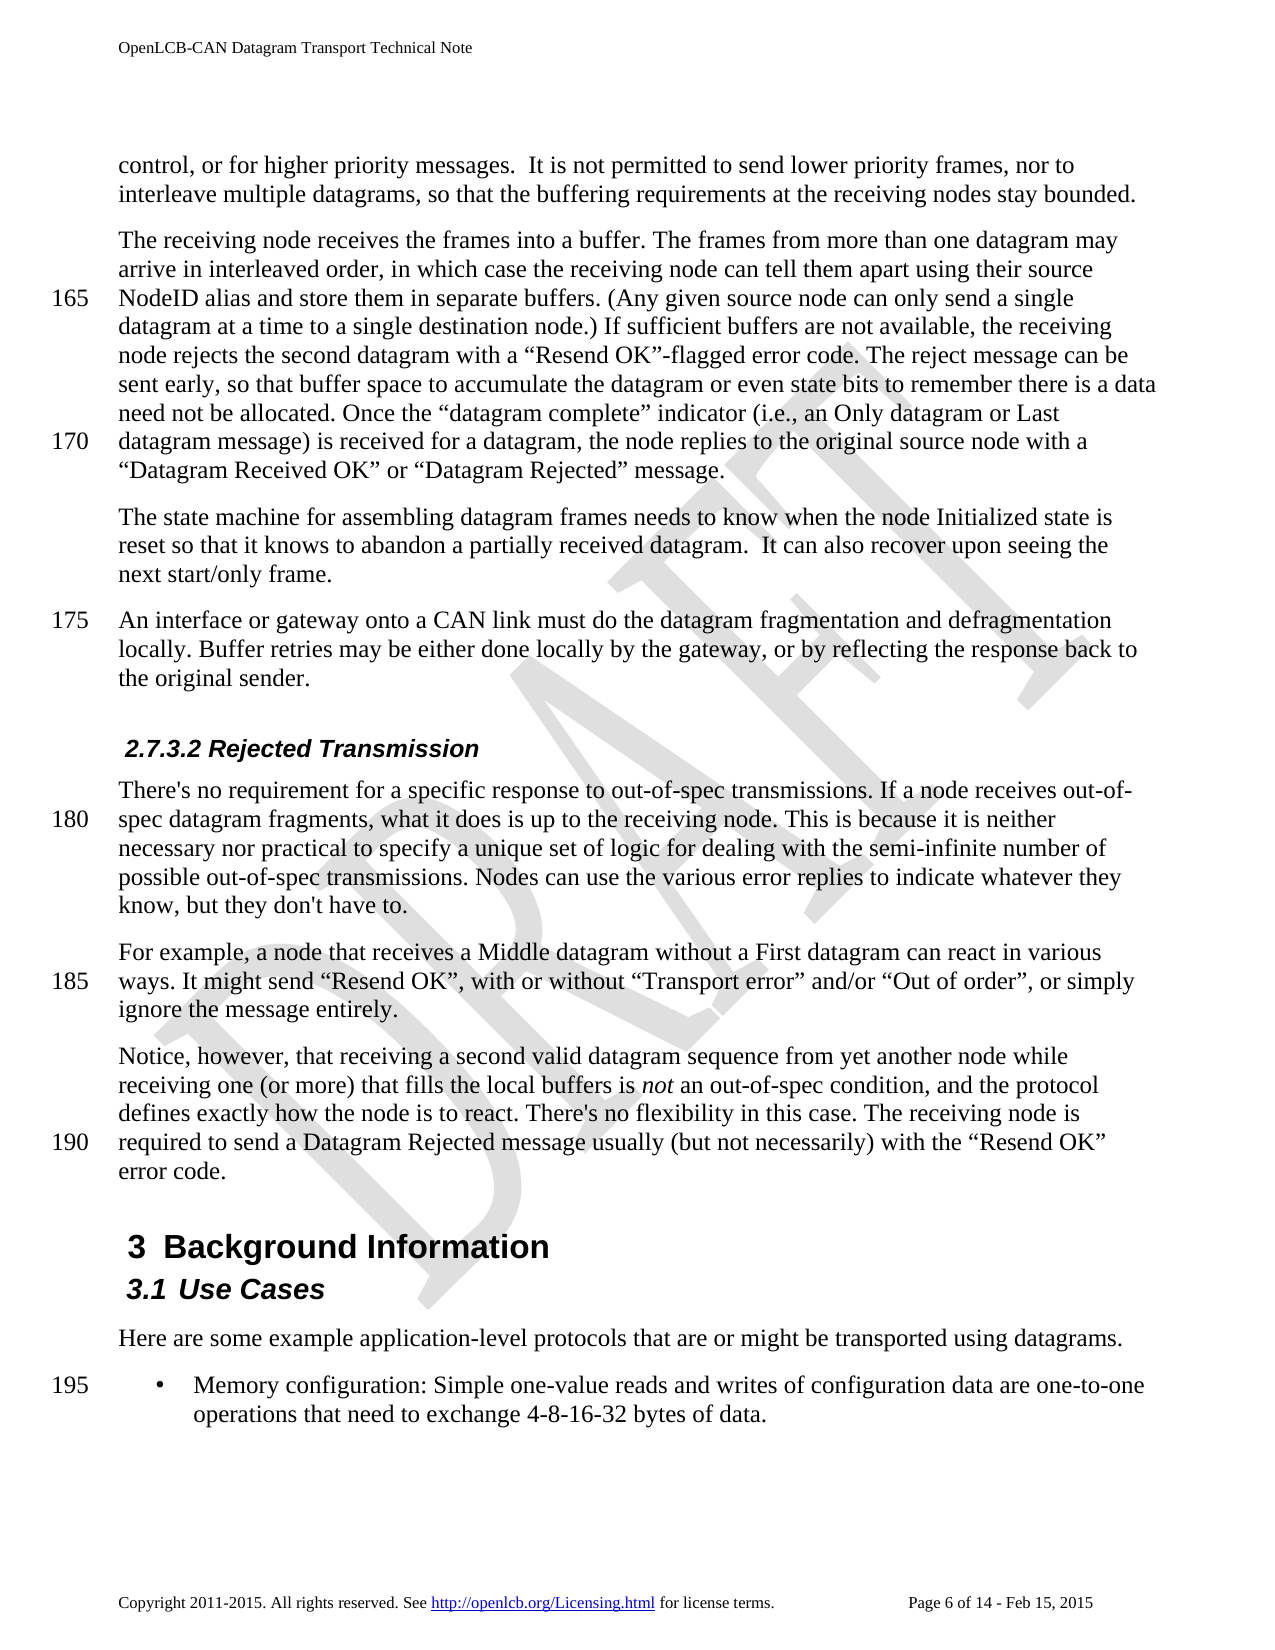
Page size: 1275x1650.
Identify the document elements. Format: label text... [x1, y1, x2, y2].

text control, or for higher priority messages. It is not permitted to send lower priority frames, nor to interleave multiple datagrams, so that the buffering requirements at the receiving nodes stay bounded. [118, 150, 1157, 207]
subtitle Background Information [475, 1227, 1157, 1266]
text There's no requirement for a specific response to out-of-spec transmissions. If a node receives out-of-spec datagram fragments, what it does is up to the receiving node. This is because it is neither necessary nor practical to specify a unique set of logic for dealing with the semi-infinite number of possible out-of-spec transmissions. Nodes can use the various error replies to indicate whatever they know, but they don't have to. [671, 825, 816, 919]
text Notice, however, that receiving a second valid datagram sequence from yet another node while receiving one (or more) that fills the local buffers is not an out-of-spec condition, and the protocol defines exactly how the node is to react. There's no flexibility in this case. The receiving node is required to send a Datagram Rejected message usually (but not necessarily) with the “Resend OK” error code. [118, 1041, 338, 1185]
text Notice, however, that receiving a second valid datagram sequence from yet another node while receiving one (or more) that fills the local buffers is not an out-of-spec condition, and the protocol defines exactly how the node is to react. There's no flexibility in this case. The receiving node is required to send a Datagram Rejected message usually (but not necessarily) with the “Resend OK” error code. [441, 1041, 1157, 1185]
text The state machine for assembling datagram frames needs to know when the node Initialized state is reset so that it knows to abandon a partially received datagram. It can also recover upon seeing the next start/only frame. [665, 502, 949, 588]
text There's no requirement for a specific response to out-of-spec transmissions. If a node receives out-of-spec datagram fragments, what it does is up to the receiving node. This is because it is neither necessary nor practical to specify a unique set of logic for dealing with the semi-infinite number of possible out-of-spec transmissions. Nodes can use the various error replies to indicate whatever they know, but they don't have to. [118, 776, 676, 919]
text An interface or gateway onto a CAN link must do the datagram fragmentation and defragmentation locally. Buffer retries may be either done locally by the gateway, or by reflecting the response back to the original sender. [118, 606, 752, 692]
subtitle Use Cases [118, 1272, 429, 1306]
text An interface or gateway onto a CAN link must do the datagram fragmentation and defragmentation locally. Buffer retries may be either done locally by the gateway, or by reflecting the response back to the original sender. [801, 606, 1033, 692]
text There's no requirement for a specific response to out-of-spec transmissions. If a node receives out-of-spec datagram fragments, what it does is up to the receiving node. This is because it is neither necessary nor practical to specify a unique set of logic for dealing with the semi-infinite number of possible out-of-spec transmissions. Nodes can use the various error replies to indicate whatever they know, but they don't have to. [709, 776, 1157, 919]
subtitle [569, 734, 634, 763]
text The state machine for assembling datagram frames needs to know when the node Initialized state is reset so that it knows to abandon a partially received datagram. It can also recover upon seeing the next start/only frame. [906, 502, 1157, 588]
subtitle Background Information [423, 1227, 474, 1246]
subtitle [647, 734, 823, 763]
text For example, a node that receives a Middle datagram without a First datagram can react in various ways. It might send “Resend OK”, with or without “Transport error” and/or “Out of order”, or simply ignore the message entirely. [502, 972, 627, 1023]
list Memory configuration: Simple one-value reads and writes of configuration data are one-to-one operations that need to exchange 4-8-16-32 bytes of data. [156, 1370, 1157, 1427]
text For example, a node that receives a Middle datagram without a First datagram can react in various ways. It might send “Resend OK”, with or without “Transport error” and/or “Out of order”, or simply ignore the message entirely. [541, 937, 1157, 1023]
text There's no requirement for a specific response to out-of-spec transmissions. If a node receives out-of-spec datagram fragments, what it does is up to the receiving node. This is because it is neither necessary nor practical to specify a unique set of logic for dealing with the semi-infinite number of possible out-of-spec transmissions. Nodes can use the various error replies to indicate whatever they know, but they don't have to. [366, 828, 514, 919]
subtitle Background Information [118, 1227, 419, 1266]
subtitle [837, 734, 1157, 763]
text For example, a node that receives a Middle datagram without a First datagram can react in various ways. It might send “Resend OK”, with or without “Transport error” and/or “Out of order”, or simply ignore the message entirely. [118, 937, 486, 1023]
text The receiving node receives the frames into a buffer. The frames from more than one datagram may arrive in interleaved order, in which case the receiving node can tell them apart using their source NodeID alias and store them in separate buffers. (Any given source node can only send a single datagram at a time to a single destination node.) If sufficient buffers are not available, the receiving node rejects the second datagram with a “Resend OK”-flagged error code. The reject message can be sent early, so that buffer space to accumulate the datagram or even state bits to remember there is a data need not be allocated. Once the “datagram complete” indicator (i.e., an Only datagram or Last datagram message) is received for a datagram, the node replies to the original source node with a “Datagram Received OK” or “Datagram Rejected” message. [118, 225, 1157, 484]
text An interface or gateway onto a CAN link must do the datagram fragmentation and defragmentation locally. Buffer retries may be either done locally by the gateway, or by reflecting the response back to the original sender. [1010, 606, 1157, 692]
text Here are some example application-level protocols that are or might be transported using datagrams. [118, 1323, 1157, 1352]
subtitle [434, 1272, 1157, 1306]
text Notice, however, that receiving a second valid datagram sequence from yet another node while receiving one (or more) that fills the local buffers is not an out-of-spec condition, and the protocol defines exactly how the node is to react. There's no flexibility in this case. The receiving node is required to send a Datagram Rejected message usually (but not necessarily) with the “Resend OK” error code. [237, 1041, 493, 1185]
subtitle Rejected Transmission [118, 734, 569, 763]
text The state machine for assembling datagram frames needs to know when the node Initialized state is reset so that it knows to abandon a partially received datagram. It can also recover upon seeing the next start/only frame. [118, 502, 686, 588]
text For example, a node that receives a Middle datagram without a First datagram can react in various ways. It might send “Resend OK”, with or without “Transport error” and/or “Out of order”, or simply ignore the message entirely. [212, 977, 373, 1023]
text An interface or gateway onto a CAN link must do the datagram fragmentation and defragmentation locally. Buffer retries may be either done locally by the gateway, or by reflecting the response back to the original sender. [709, 606, 818, 675]
